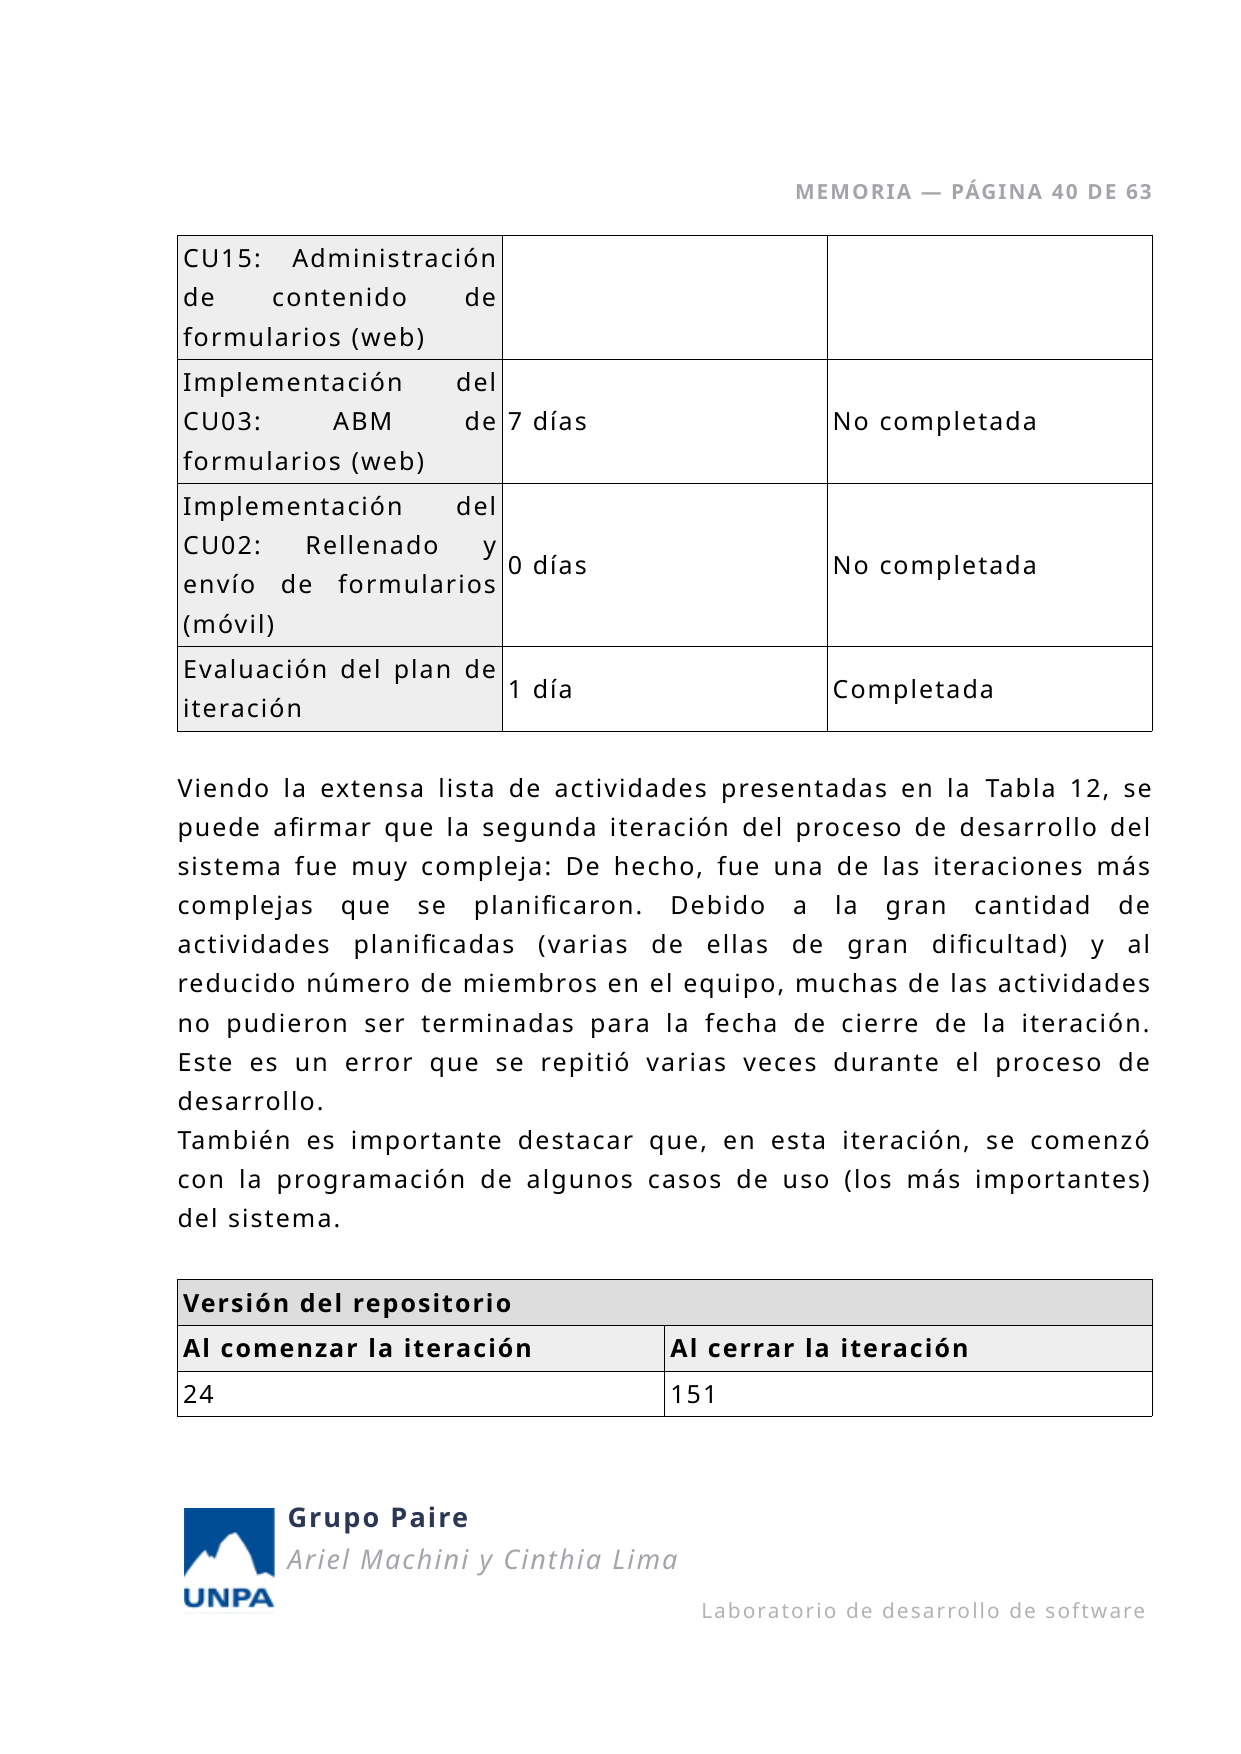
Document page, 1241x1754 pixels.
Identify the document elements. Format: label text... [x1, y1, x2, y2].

table_cell No completada [828, 484, 1152, 646]
table_cell Implementación del CU03: ABM de formularios (web) [178, 360, 502, 483]
table_cell No completada [828, 360, 1152, 483]
table_cell 151 [665, 1372, 1152, 1416]
table_cell [828, 236, 1152, 359]
table_cell [503, 236, 827, 359]
text Viendo la extensa lista de actividades presentadas en la Tabla 12, se puede afirmar que la segunda iteración del proceso de desarrollo del sistema fue muy compleja: De hecho, fue una de las iteraciones más complejas que se planificaron. Debido a la gran cantidad de actividades planificadas (varias de ellas de gran dificultad) y al reducido número de miembros en el equipo, muchas de las actividades no pudieron ser terminadas para la fecha de cierre de la iteración. Este es un error que se repitió varias veces durante el proceso de desarrollo. [177, 770, 1152, 1118]
table_cell 1 día [503, 647, 827, 731]
table_cell Implementación del CU02: Rellenado y envío de formularios (móvil) [178, 484, 502, 646]
table_cell Al cerrar la iteración [665, 1326, 1152, 1371]
table_cell CU15: Administración de contenido de formularios (web) [178, 236, 502, 359]
picture [184, 1508, 275, 1614]
table_header Versión del repositorio [178, 1280, 1152, 1325]
table_cell Evaluación del plan de iteración [178, 647, 502, 731]
text También es importante destacar que, en esta iteración, se comenzó con la programación de algunos casos de uso (los más importantes) del sistema. [177, 1123, 1152, 1235]
table_cell Completada [828, 647, 1152, 731]
table_cell Al comenzar la iteración [178, 1326, 664, 1371]
table_cell 0 días [503, 484, 827, 646]
table_cell 7 días [503, 360, 827, 483]
table_cell 24 [178, 1372, 664, 1416]
